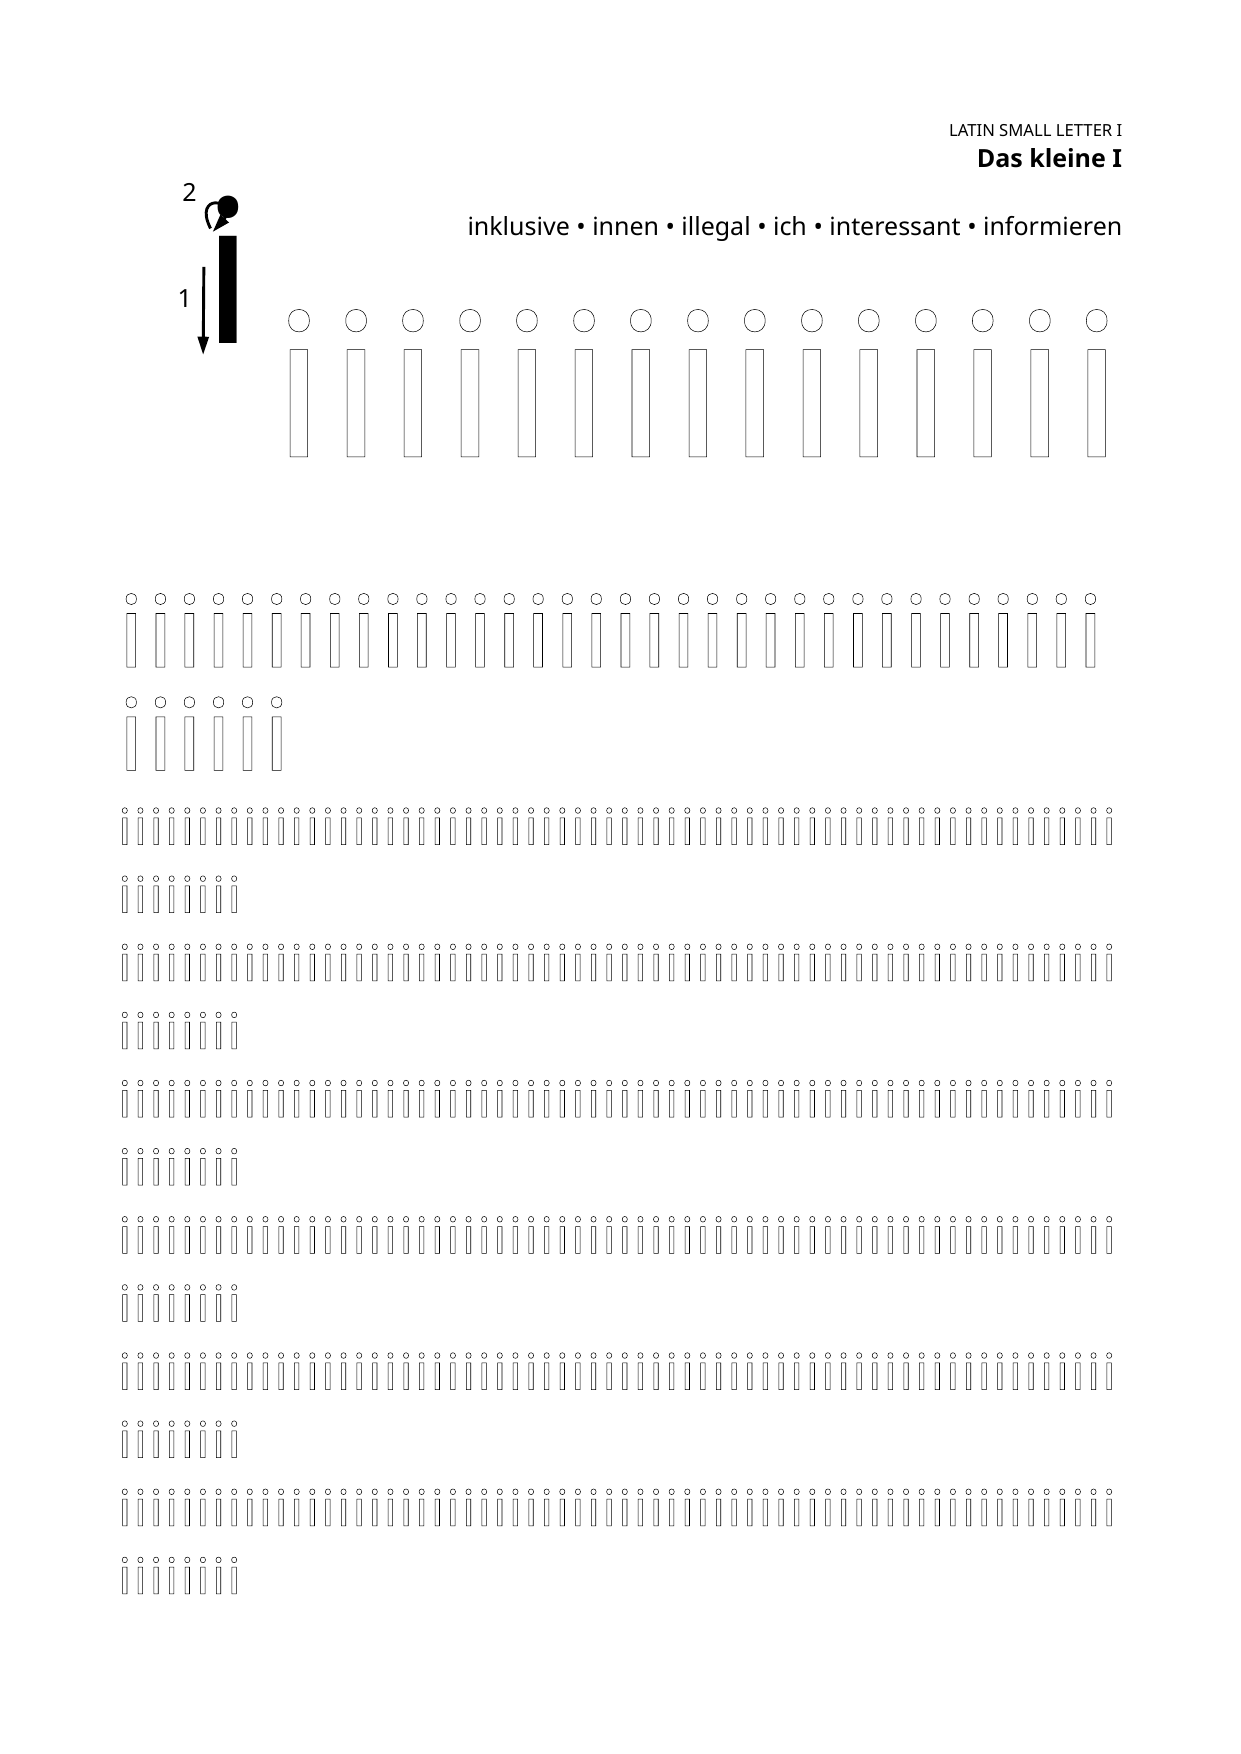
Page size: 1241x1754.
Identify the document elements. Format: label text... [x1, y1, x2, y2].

text i i i i i i i i i i i i i i i i i i i i i i i i i i i i i i i i i i i i i i i i i i i i i i i i i i i i i i i i i i i i i i i i i i i i i i i i [118, 1472, 1122, 1609]
text Das kleine I [118, 141, 1122, 175]
text i i i i i i i i i i i i i i i i i i i i i i i i i i i i i i i i i i i i i i i i i i i i i i i i i i i i i i i i i i i i i i i i i i i i i i i i [118, 1200, 1122, 1336]
text i i i i i i i i i i i i i i i i i i i i i i i i i i i i i i i i i i i i i i i i i i i i i i i i i i i i i i i i i i i i i i i i i i i i i i i i [118, 1336, 1122, 1472]
text LATIN SMALL LETTER I [118, 118, 1122, 141]
text i i i i i i i i i i i i i i i i i i i i i i i i i i i i i i i i i i i i i i i i i i i i i i i i i i i i i i i i i i i i i i i i i i i i i i i i [118, 1064, 1122, 1200]
text inklusive • innen • illegal • ich • interessant • informieren [118, 209, 1122, 243]
text i i i i i i i i i i i i i i i [118, 243, 1122, 515]
text i i i i i i i i i i i i i i i i i i i i i i i i i i i i i i i i i i i i i i i i [118, 584, 1122, 791]
text i i i i i i i i i i i i i i i i i i i i i i i i i i i i i i i i i i i i i i i i i i i i i i i i i i i i i i i i i i i i i i i i i i i i i i i i [118, 791, 1122, 927]
text i i i i i i i i i i i i i i i i i i i i i i i i i i i i i i i i i i i i i i i i i i i i i i i i i i i i i i i i i i i i i i i i i i i i i i i i [118, 927, 1122, 1064]
